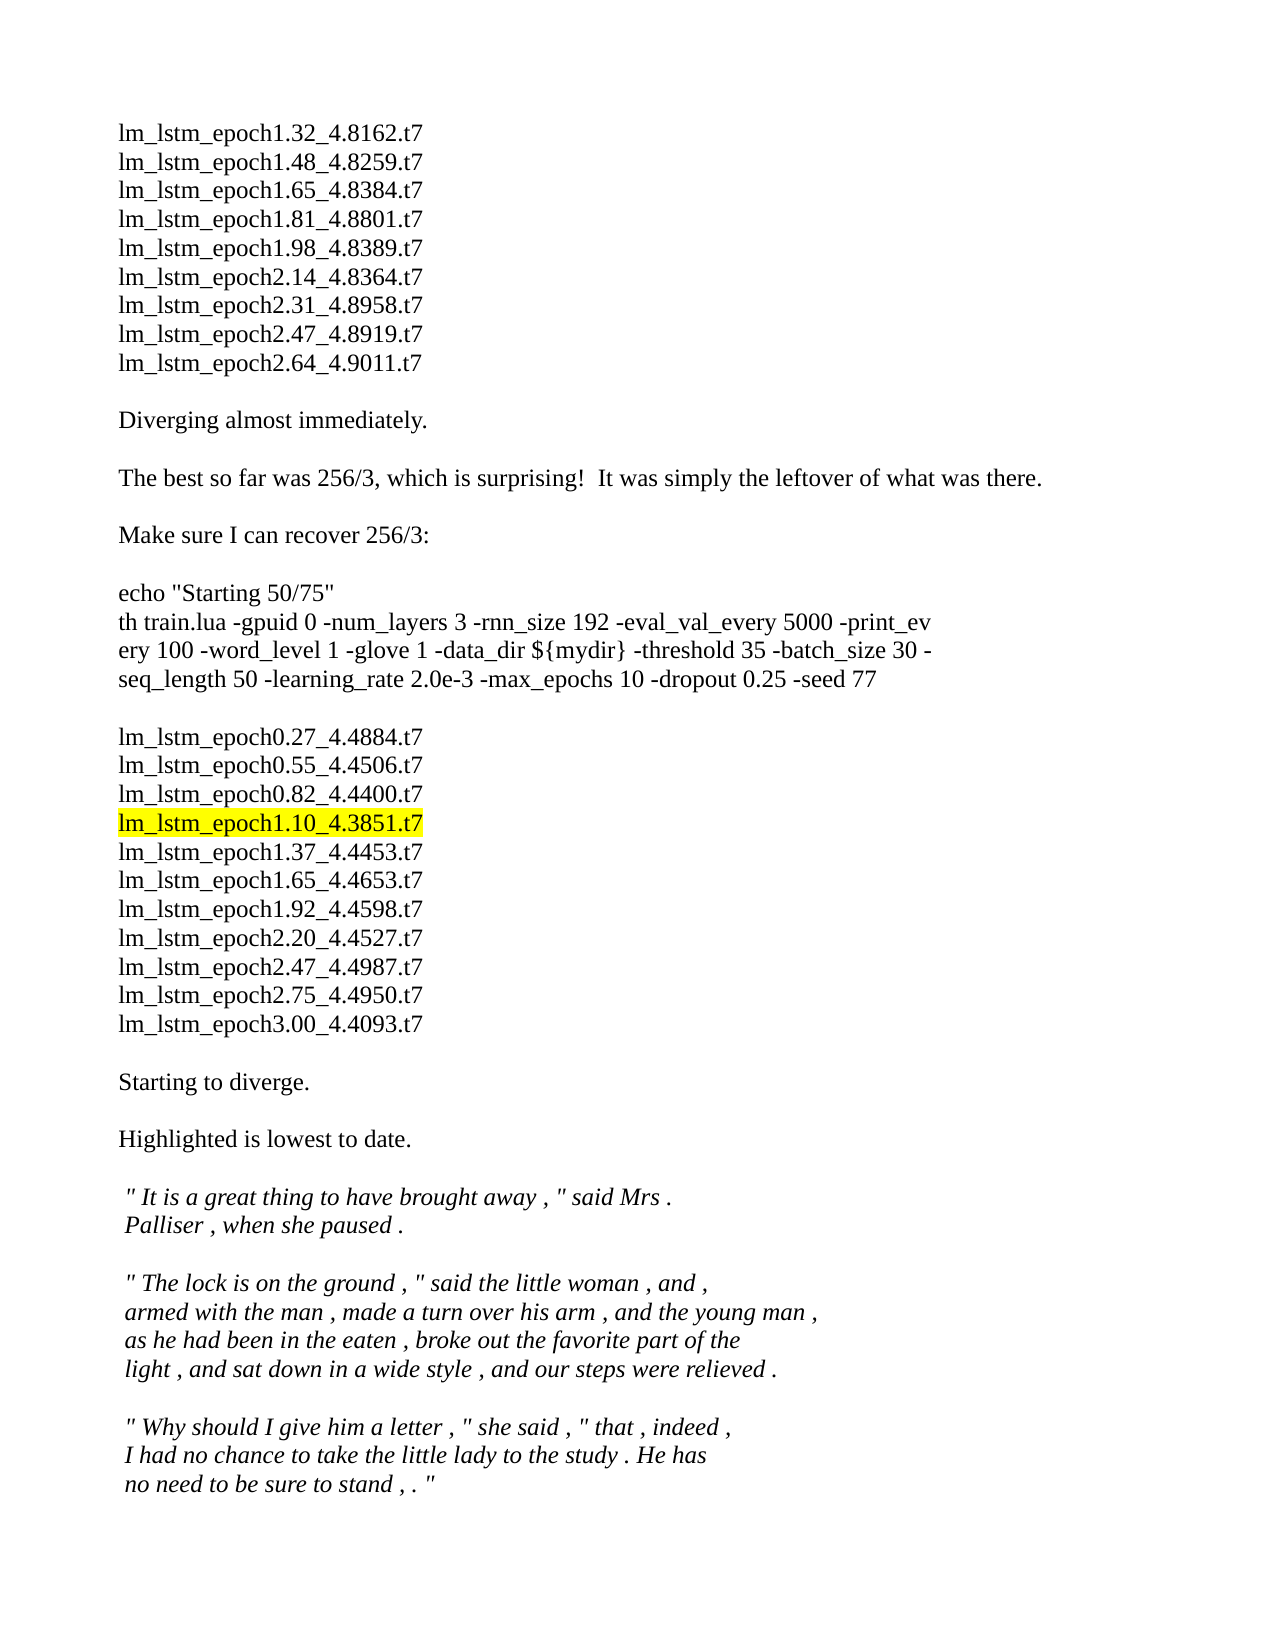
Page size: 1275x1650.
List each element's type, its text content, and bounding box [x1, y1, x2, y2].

text lm_lstm_epoch2.47_4.4987.t7 [118, 952, 1157, 981]
text " It is a great thing to have brought away , " said Mrs . [118, 1182, 1157, 1211]
text lm_lstm_epoch1.32_4.8162.t7 [118, 118, 1157, 147]
text The best so far was 256/3, which is surprising! It was simply the leftover of what was there. [118, 463, 1157, 492]
text lm_lstm_epoch2.47_4.8919.t7 [118, 319, 1157, 348]
text " Why should I give him a letter , " she said , " that , indeed , [118, 1412, 1157, 1441]
text lm_lstm_epoch0.55_4.4506.t7 [118, 751, 1157, 779]
text Palliser , when she paused . [118, 1211, 1157, 1239]
text lm_lstm_epoch1.10_4.3851.t7 [118, 808, 1157, 837]
text armed with the man , made a turn over his arm , and the young man , [118, 1297, 1157, 1326]
text lm_lstm_epoch1.65_4.4653.t7 [118, 866, 1157, 894]
text th train.lua -gpuid 0 -num_layers 3 -rnn_size 192 -eval_val_every 5000 -print_ev [118, 607, 1157, 636]
text " The lock is on the ground , " said the little woman , and , [118, 1268, 1157, 1297]
text lm_lstm_epoch1.81_4.8801.t7 [118, 204, 1157, 233]
text lm_lstm_epoch2.31_4.8958.t7 [118, 291, 1157, 319]
text lm_lstm_epoch0.27_4.4884.t7 [118, 722, 1157, 751]
text light , and sat down in a wide style , and our steps were relieved . [118, 1354, 1157, 1383]
text Starting to diverge. [118, 1067, 1157, 1096]
text ery 100 -word_level 1 -glove 1 -data_dir ${mydir} -threshold 35 -batch_size 30 - [118, 636, 1157, 664]
text lm_lstm_epoch1.65_4.8384.t7 [118, 176, 1157, 204]
text lm_lstm_epoch2.75_4.4950.t7 [118, 981, 1157, 1009]
text lm_lstm_epoch3.00_4.4093.t7 [118, 1009, 1157, 1038]
text I had no chance to take the little lady to the study . He has [118, 1441, 1157, 1469]
text echo "Starting 50/75" [118, 578, 1157, 607]
text lm_lstm_epoch1.92_4.4598.t7 [118, 894, 1157, 923]
text Highlighted is lowest to date. [118, 1124, 1157, 1153]
text lm_lstm_epoch2.14_4.8364.t7 [118, 262, 1157, 291]
text lm_lstm_epoch1.37_4.4453.t7 [118, 837, 1157, 866]
text Make sure I can recover 256/3: [118, 521, 1157, 549]
text lm_lstm_epoch2.20_4.4527.t7 [118, 923, 1157, 952]
text as he had been in the eaten , broke out the favorite part of the [118, 1326, 1157, 1354]
text lm_lstm_epoch0.82_4.4400.t7 [118, 779, 1157, 808]
text lm_lstm_epoch2.64_4.9011.t7 [118, 348, 1157, 377]
text lm_lstm_epoch1.98_4.8389.t7 [118, 233, 1157, 262]
text Diverging almost immediately. [118, 406, 1157, 434]
text seq_length 50 -learning_rate 2.0e-3 -max_epochs 10 -dropout 0.25 -seed 77 [118, 664, 1157, 693]
text lm_lstm_epoch1.48_4.8259.t7 [118, 147, 1157, 176]
text no need to be sure to stand , . " [118, 1469, 1157, 1498]
